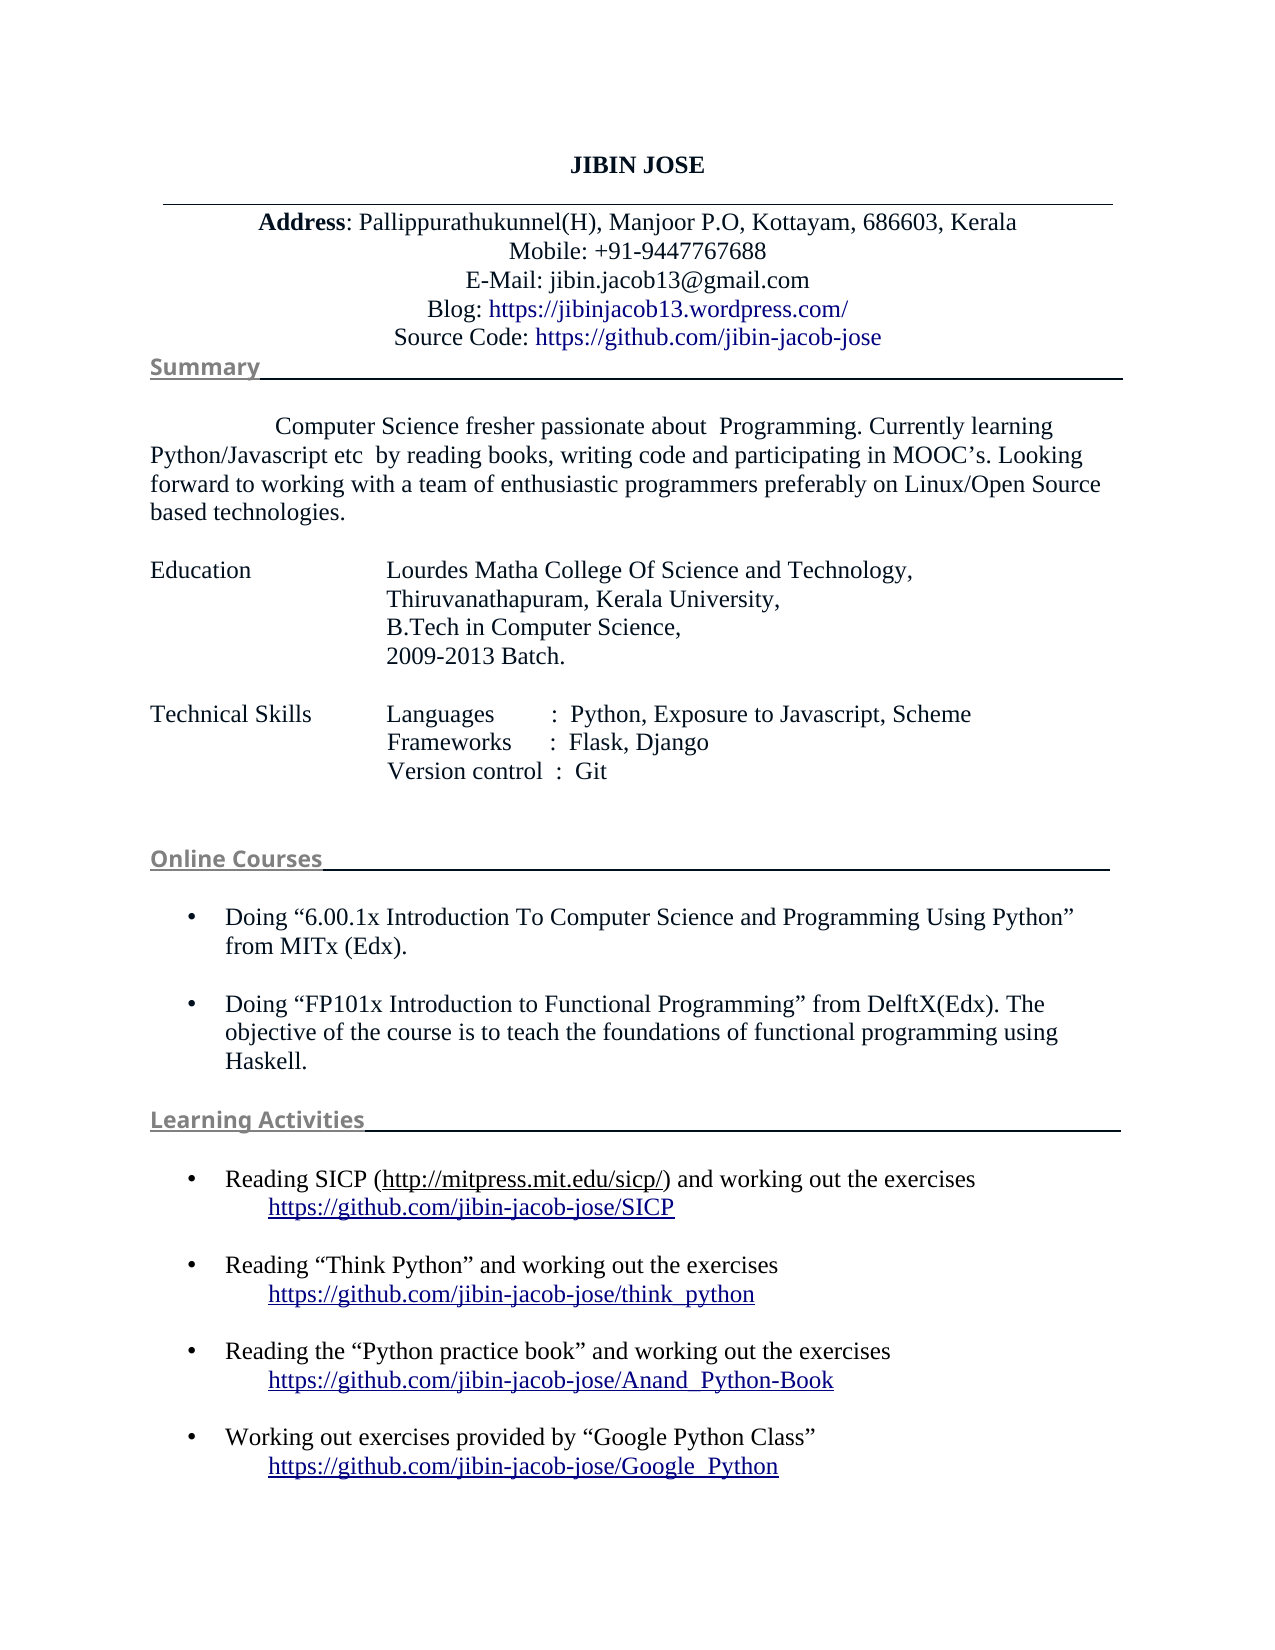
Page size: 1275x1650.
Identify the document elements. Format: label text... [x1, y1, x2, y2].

list Working out exercises provided by “Google Python Class” [187, 1422, 1125, 1451]
text Address: Pallippurathukunnel(H), Manjoor P.O, Kottayam, 686603, Kerala [150, 207, 1125, 236]
text https://github.com/jibin-jacob-jose/Anand_Python-Book [150, 1365, 1125, 1394]
text https://github.com/jibin-jacob-jose/SICP [150, 1192, 1125, 1221]
text Frameworks : Flask, Django [150, 727, 1125, 756]
text Blog: https://jibinjacob13.wordpress.com/ [150, 294, 1125, 322]
text E-Mail: jibin.jacob13@gmail.com [150, 265, 1125, 294]
text Education Lourdes Matha College Of Science and Technology, [150, 555, 1125, 584]
text Learning Activities [150, 1104, 1125, 1135]
text Mobile: +91-9447767688 [150, 236, 1125, 265]
text JIBIN JOSE [150, 150, 1125, 179]
list Doing “FP101x Introduction to Functional Programming” from DelftX(Edx). The objective of the course is to teach the foundations of functional programming using Haskell. [187, 989, 1125, 1075]
list Reading SICP (http://mitpress.mit.edu/sicp/) and working out the exercises [187, 1164, 1125, 1192]
text Online Courses [150, 842, 1125, 874]
text B.Tech in Computer Science, [150, 612, 1125, 641]
list Reading the “Python practice book” and working out the exercises [187, 1336, 1125, 1365]
list Doing “6.00.1x Introduction To Computer Science and Programming Using Python” from MITx (Edx). [187, 902, 1125, 960]
text https://github.com/jibin-jacob-jose/think_python [150, 1279, 1125, 1307]
text Source Code: https://github.com/jibin-jacob-jose [150, 322, 1125, 351]
text Version control : Git [150, 756, 1125, 785]
list Reading “Think Python” and working out the exercises [187, 1250, 1125, 1279]
text Technical Skills Languages : Python, Exposure to Javascript, Scheme [150, 699, 1125, 727]
text 2009-2013 Batch. [150, 641, 1125, 670]
text Summary [150, 351, 1125, 382]
text Thiruvanathapuram, Kerala University, [150, 584, 1125, 612]
text https://github.com/jibin-jacob-jose/Google_Python [150, 1451, 1125, 1480]
text Computer Science fresher passionate about Programming. Currently learning Python/Javascript etc by reading books, writing code and participating in MOOC’s. Looking forward to working with a team of enthusiastic programmers preferably on Linux/Open Source based technologies. [150, 411, 1125, 526]
